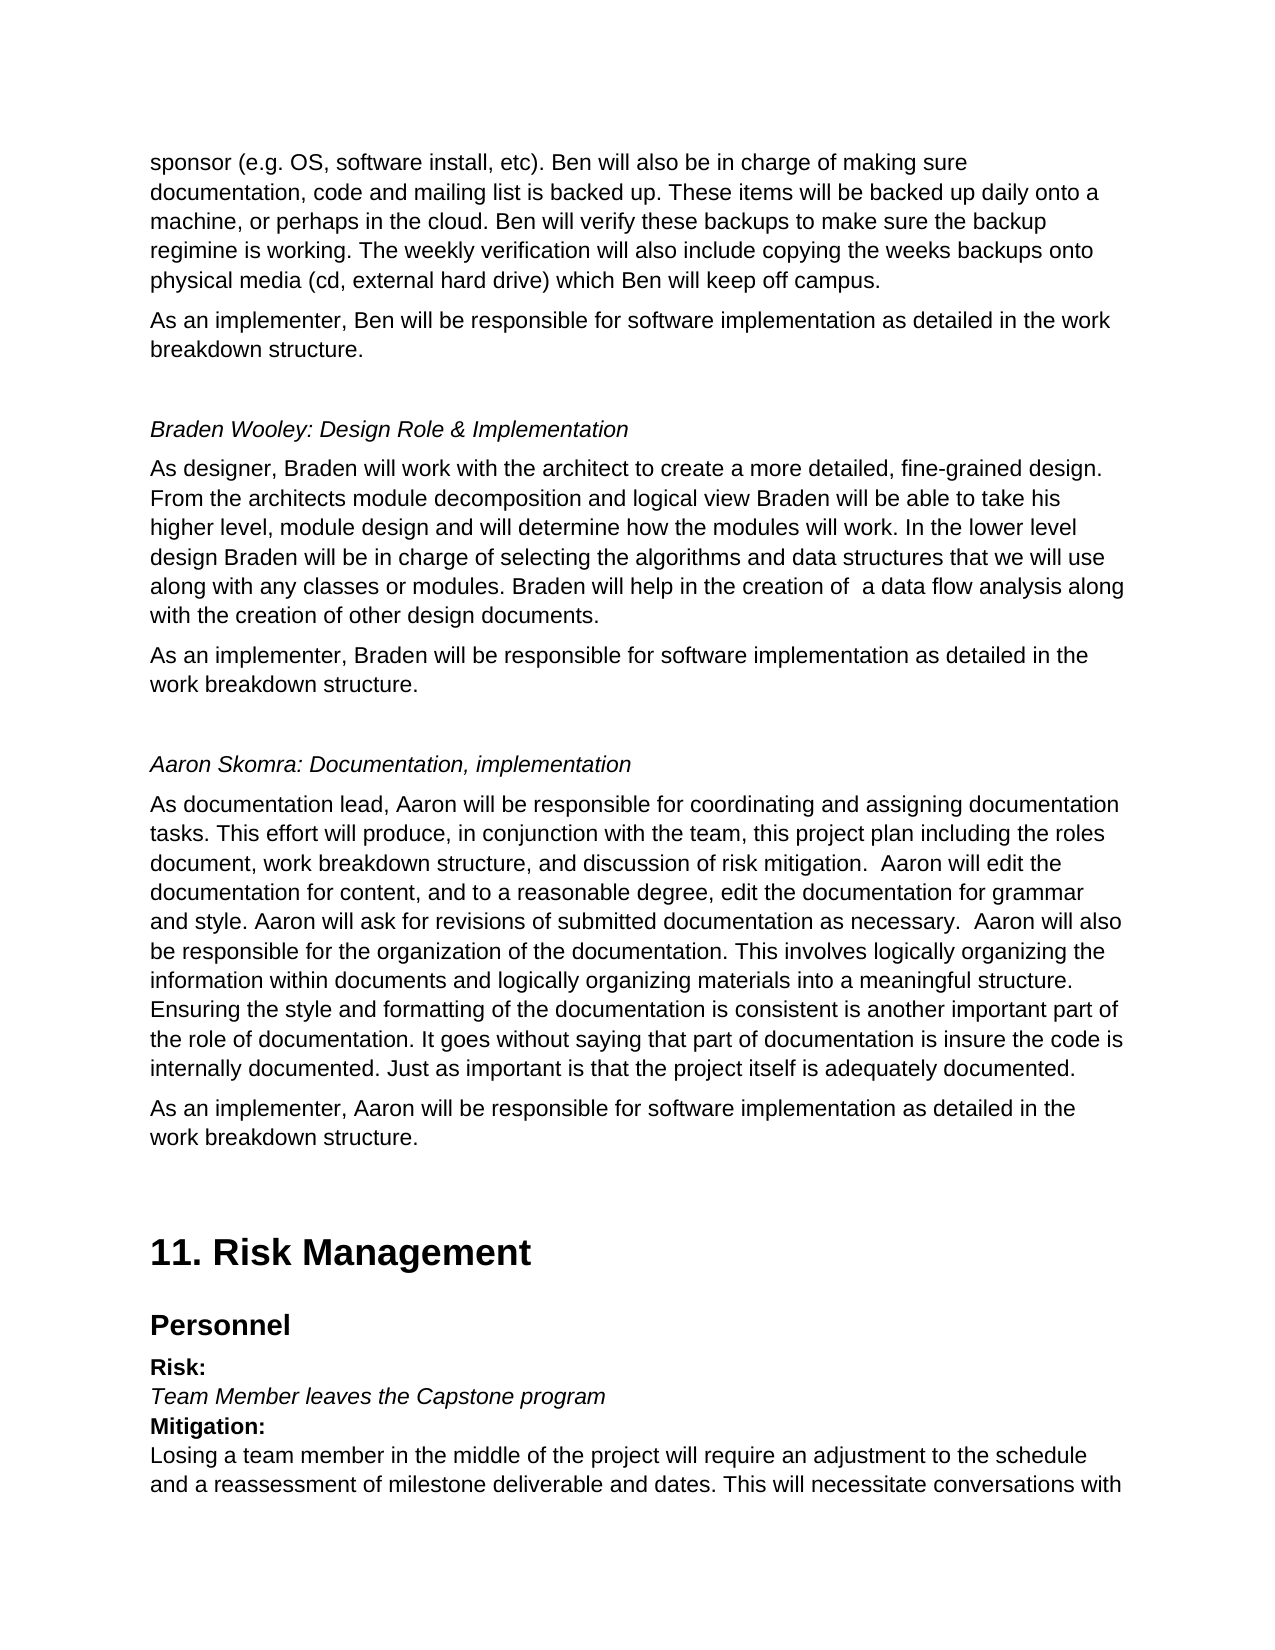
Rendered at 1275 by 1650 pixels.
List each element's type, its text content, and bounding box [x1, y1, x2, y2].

text Mitigation: [150, 1413, 1125, 1439]
text Aaron Skomra: Documentation, implementation [150, 752, 1125, 777]
text As an implementer, Ben will be responsible for software implementation as detailed in the work breakdown structure. [150, 307, 1125, 362]
text As designer, Braden will work with the architect to create a more detailed, fine-grained design. From the architects module decomposition and logical view Braden will be able to take his higher level, module design and will determine how the modules will work. In the lower level design Braden will be in charge of selecting the algorithms and data structures that we will use along with any classes or modules. Braden will help in the creation of a data flow analysis along with the creation of other design documents. [150, 456, 1125, 628]
text Braden Wooley: Design Role & Implementation [150, 416, 1125, 442]
text Risk: [150, 1355, 1125, 1380]
subtitle 11. Risk Management [150, 1232, 1125, 1273]
text As an implementer, Aaron will be responsible for software implementation as detailed in the work breakdown structure. [150, 1096, 1125, 1151]
text sponsor (e.g. OS, software install, etc). Ben will also be in charge of making sure documentation, code and mailing list is backed up. These items will be backed up daily onto a machine, or perhaps in the cloud. Ben will verify these backups to make sure the backup regimine is working. The weekly verification will also include copying the weeks backups onto physical media (cd, external hard drive) which Ben will keep off campus. [150, 150, 1125, 293]
text Team Member leaves the Capstone program [150, 1384, 1125, 1410]
text As an implementer, Braden will be responsible for software implementation as detailed in the work breakdown structure. [150, 643, 1125, 698]
text Losing a team member in the middle of the project will require an adjustment to the schedule and a reassessment of milestone deliverable and dates. This will necessitate conversations with [150, 1443, 1125, 1498]
subtitle Personnel [150, 1309, 1125, 1342]
text As documentation lead, Aaron will be responsible for coordinating and assigning documentation tasks. This effort will produce, in conjunction with the team, this project plan including the roles document, work breakdown structure, and discussion of risk mitigation. Aaron will edit the documentation for content, and to a reasonable degree, edit the documentation for grammar and style. Aaron will ask for revisions of submitted documentation as necessary. Aaron will also be responsible for the organization of the documentation. This involves logically organizing the information within documents and logically organizing materials into a meaningful structure. Ensuring the style and formatting of the documentation is consistent is another important part of the role of documentation. It goes without saying that part of documentation is insure the code is internally documented. Just as important is that the project itself is adequately documented. [150, 791, 1125, 1081]
